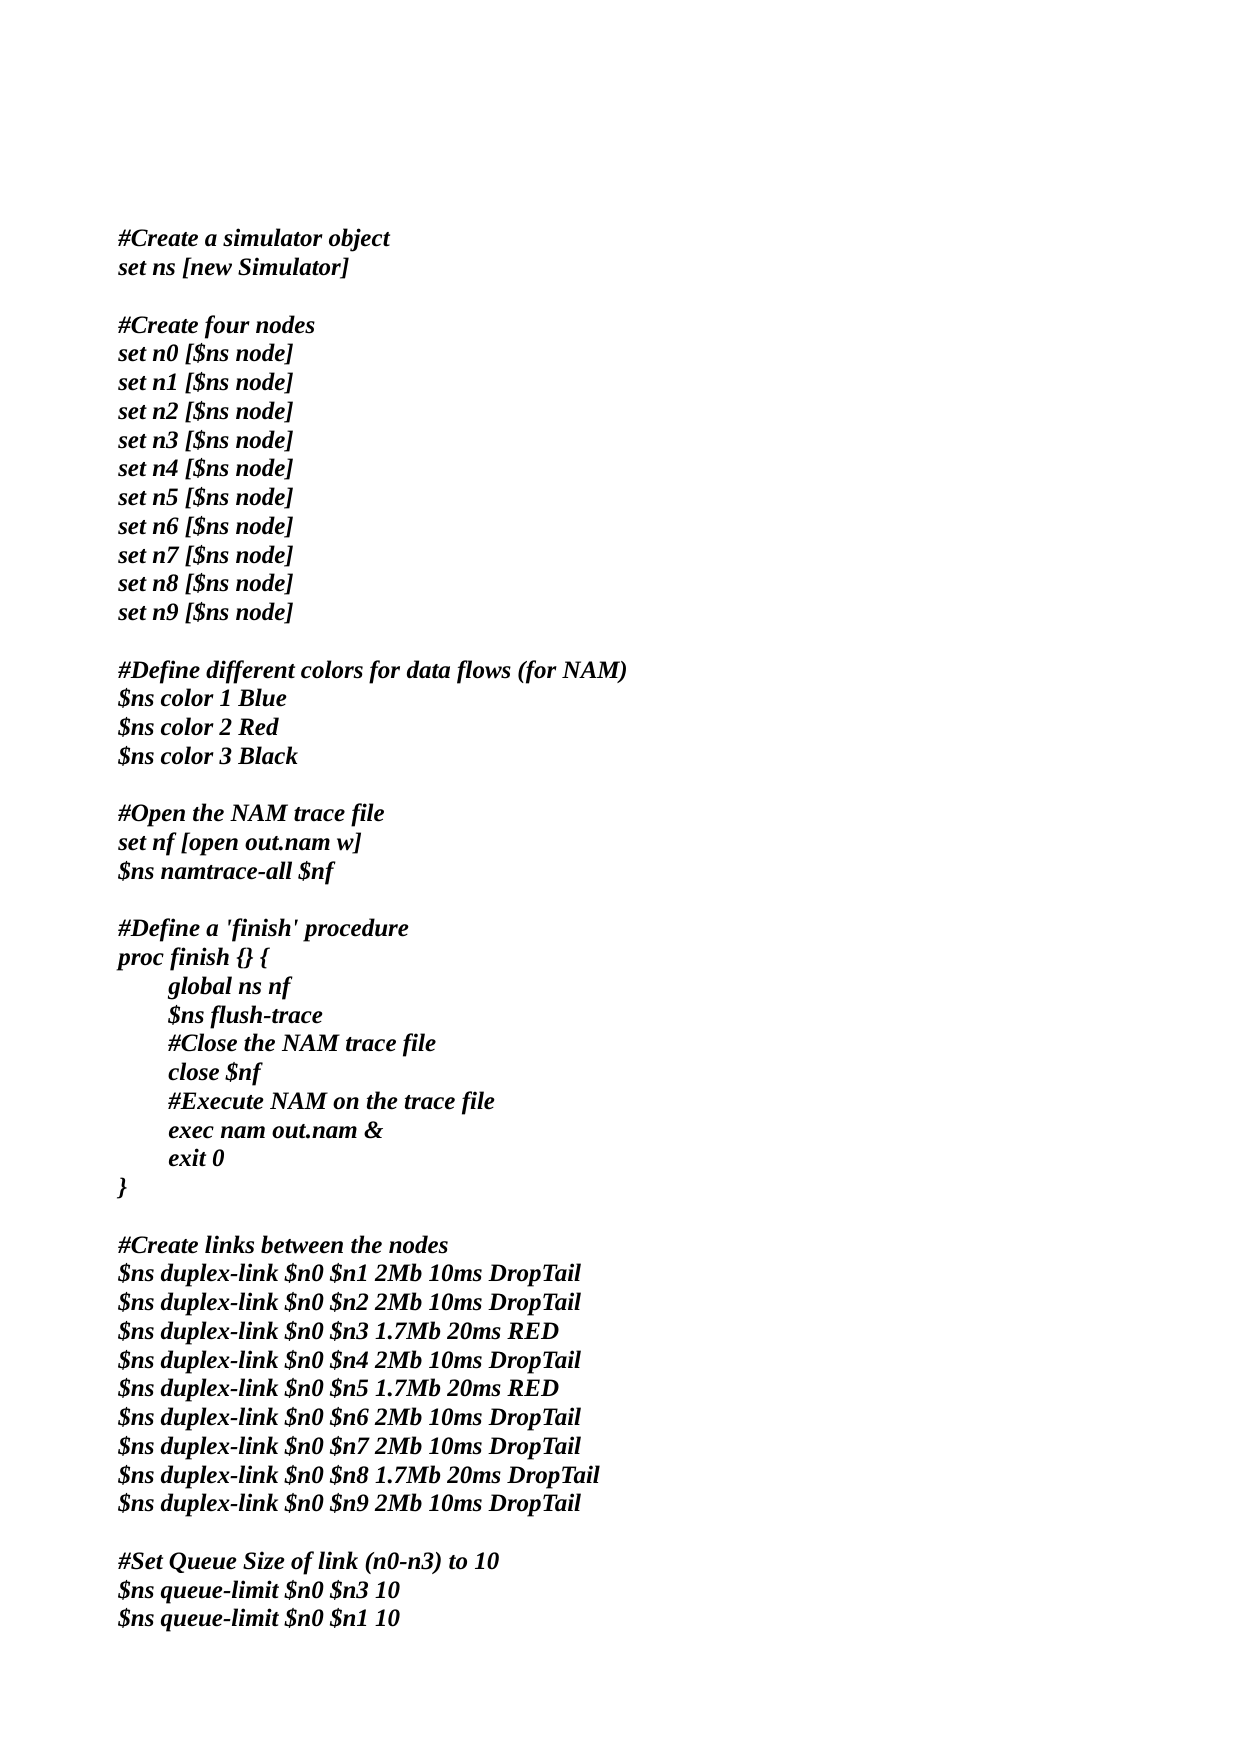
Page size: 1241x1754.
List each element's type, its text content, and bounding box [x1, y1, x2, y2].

text $ns queue-limit $n0 $n1 10 [118, 1603, 1122, 1632]
text } [118, 1172, 1122, 1201]
text #Define different colors for data flows (for NAM) [118, 655, 1122, 683]
text $ns duplex-link $n0 $n3 1.7Mb 20ms RED [118, 1316, 1122, 1345]
text $ns queue-limit $n0 $n3 10 [118, 1575, 1122, 1603]
text $ns namtrace-all $nf [118, 856, 1122, 885]
text global ns nf [118, 971, 1122, 1000]
text $ns duplex-link $n0 $n2 2Mb 10ms DropTail [118, 1287, 1122, 1316]
text set n6 [$ns node] [118, 511, 1122, 540]
text set n3 [$ns node] [118, 425, 1122, 453]
text #Define a 'finish' procedure [118, 913, 1122, 942]
text $ns duplex-link $n0 $n6 2Mb 10ms DropTail [118, 1402, 1122, 1431]
text set nf [open out.nam w] [118, 827, 1122, 856]
text $ns flush-trace [118, 1000, 1122, 1028]
text set n9 [$ns node] [118, 597, 1122, 626]
text #Close the NAM trace file [118, 1028, 1122, 1057]
text $ns duplex-link $n0 $n9 2Mb 10ms DropTail [118, 1488, 1122, 1517]
text set n5 [$ns node] [118, 482, 1122, 511]
text #Create four nodes [118, 310, 1122, 338]
text close $nf [118, 1057, 1122, 1086]
text set n1 [$ns node] [118, 367, 1122, 396]
text #Create a simulator object [118, 223, 1122, 252]
text $ns duplex-link $n0 $n1 2Mb 10ms DropTail [118, 1258, 1122, 1287]
text #Set Queue Size of link (n0-n3) to 10 [118, 1546, 1122, 1575]
text exec nam out.nam & [118, 1115, 1122, 1143]
text set ns [new Simulator] [118, 252, 1122, 281]
text set n2 [$ns node] [118, 396, 1122, 425]
text $ns color 1 Blue [118, 683, 1122, 712]
text #Execute NAM on the trace file [118, 1086, 1122, 1115]
text set n8 [$ns node] [118, 568, 1122, 597]
text set n7 [$ns node] [118, 540, 1122, 568]
text $ns color 3 Black [118, 741, 1122, 770]
text #Create links between the nodes [118, 1230, 1122, 1258]
text set n0 [$ns node] [118, 338, 1122, 367]
text exit 0 [118, 1143, 1122, 1172]
text #Open the NAM trace file [118, 798, 1122, 827]
text proc finish {} { [118, 942, 1122, 971]
text $ns duplex-link $n0 $n5 1.7Mb 20ms RED [118, 1373, 1122, 1402]
text $ns duplex-link $n0 $n8 1.7Mb 20ms DropTail [118, 1460, 1122, 1488]
text set n4 [$ns node] [118, 453, 1122, 482]
text $ns duplex-link $n0 $n7 2Mb 10ms DropTail [118, 1431, 1122, 1460]
text $ns color 2 Red [118, 712, 1122, 741]
text $ns duplex-link $n0 $n4 2Mb 10ms DropTail [118, 1345, 1122, 1373]
